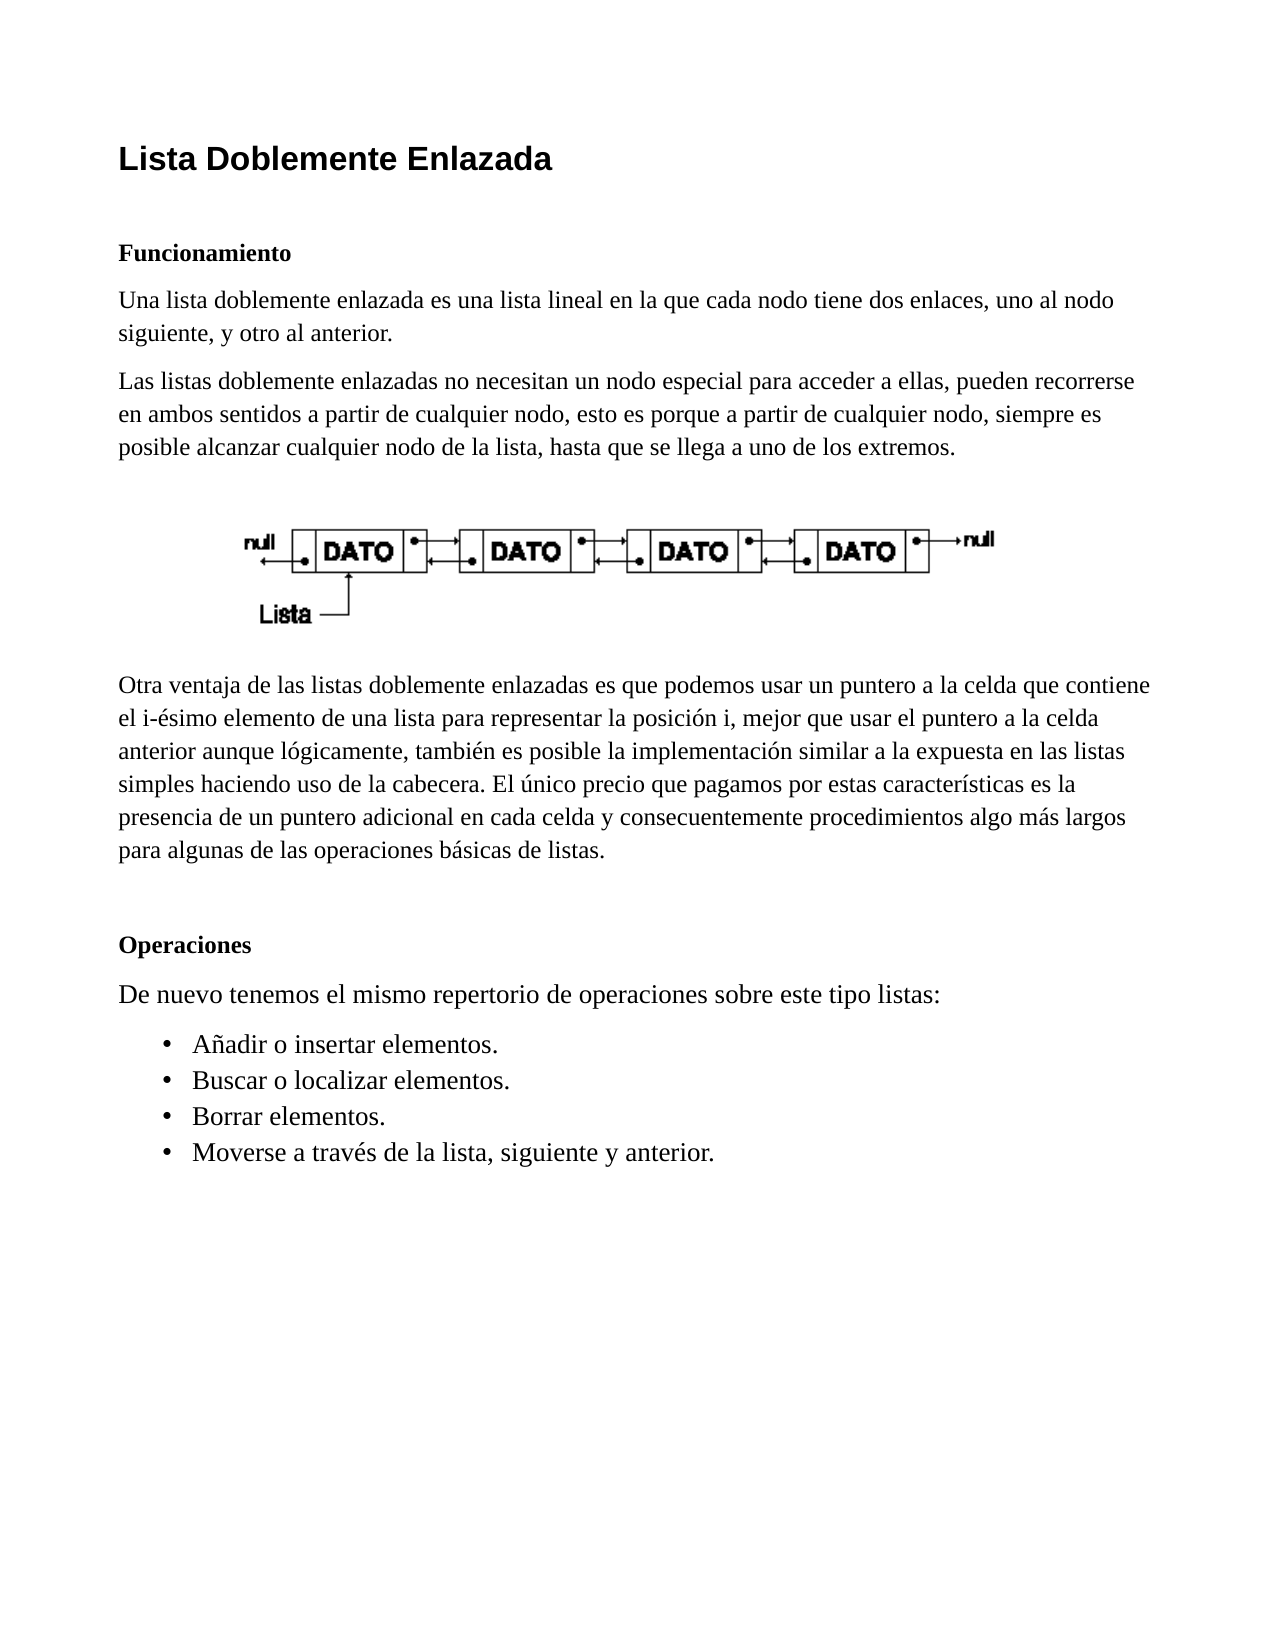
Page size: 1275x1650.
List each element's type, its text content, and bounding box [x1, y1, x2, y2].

text Otra ventaja de las listas doblemente enlazadas es que podemos usar un puntero a la celda que contiene el i-ésimo elemento de una lista para representar la posición i, mejor que usar el puntero a la celda anterior aunque lógicamente, también es posible la implementación similar a la expuesta en las listas simples haciendo uso de la cabecera. El único precio que pagamos por estas características es la presencia de un puntero adicional en cada celda y consecuentemente procedimientos algo más largos para algunas de las operaciones básicas de listas. [118, 670, 1157, 864]
text Funcionamiento [118, 238, 1157, 266]
list Buscar o localizar elementos. [162, 1064, 1157, 1095]
text Una lista doblemente enlazada es una lista lineal en la que cada nodo tiene dos enlaces, uno al nodo siguiente, y otro al anterior. [118, 285, 1157, 347]
text De nuevo tenemos el mismo repertorio de operaciones sobre este tipo listas: [118, 978, 1157, 1009]
list Borrar elementos. [162, 1100, 1157, 1131]
list Añadir o insertar elementos. [162, 1028, 1157, 1059]
text Las listas doblemente enlazadas no necesitan un nodo especial para acceder a ellas, pueden recorrerse en ambos sentidos a partir de cualquier nodo, esto es porque a partir de cualquier nodo, siempre es posible alcanzar cualquier nodo de la lista, hasta que se llega a uno de los extremos. [118, 366, 1157, 461]
picture [234, 487, 1002, 641]
text Operaciones [118, 930, 1157, 959]
list Moverse a través de la lista, siguiente y anterior. [162, 1136, 1157, 1167]
subtitle Lista Doblemente Enlazada [118, 139, 1157, 178]
